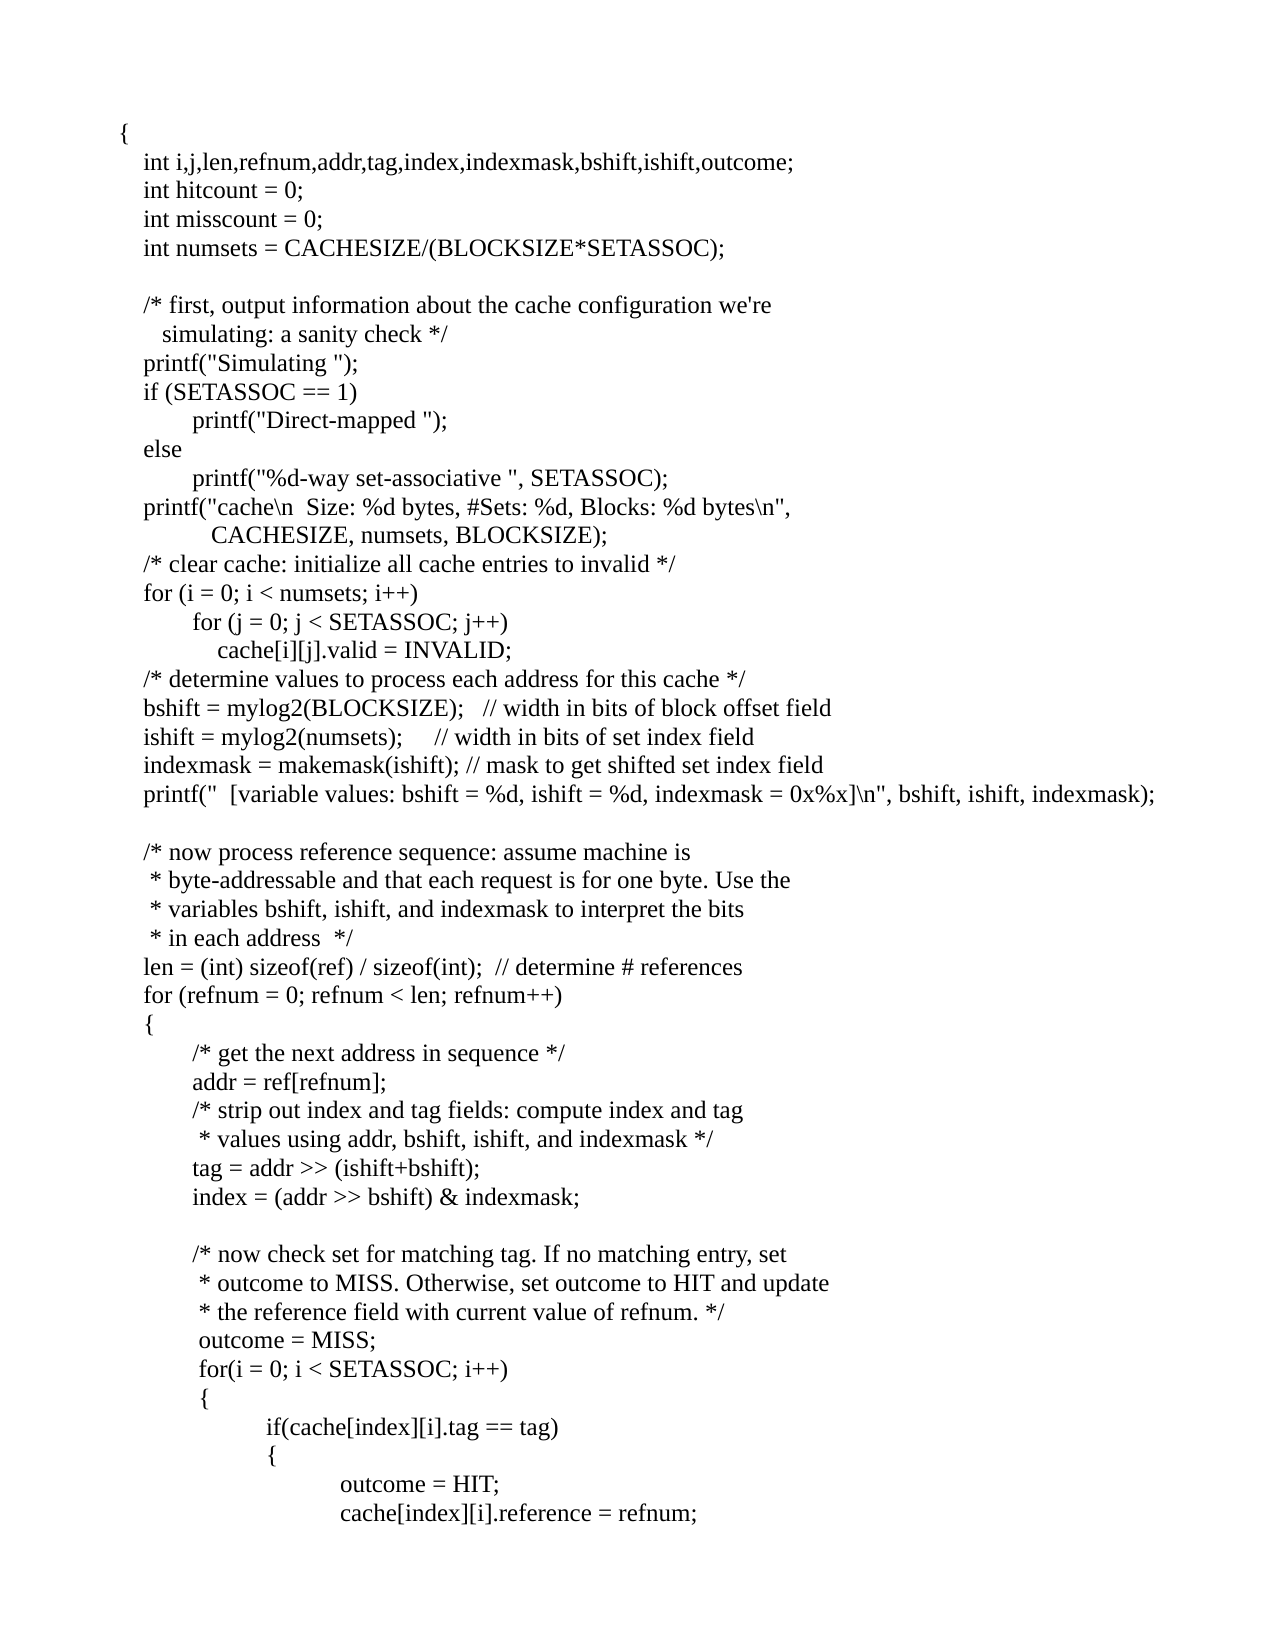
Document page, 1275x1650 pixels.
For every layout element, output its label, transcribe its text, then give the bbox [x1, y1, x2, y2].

text /* strip out index and tag fields: compute index and tag [118, 1096, 1157, 1124]
text * outcome to MISS. Otherwise, set outcome to HIT and update [118, 1268, 1157, 1297]
text cache[i][j].valid = INVALID; [118, 636, 1157, 664]
text else [118, 434, 1157, 463]
text for(i = 0; i < SETASSOC; i++) [118, 1354, 1157, 1383]
text * the reference field with current value of refnum. */ [118, 1297, 1157, 1326]
text int misscount = 0; [118, 204, 1157, 233]
text for (j = 0; j < SETASSOC; j++) [118, 607, 1157, 636]
text * values using addr, bshift, ishift, and indexmask */ [118, 1124, 1157, 1153]
text CACHESIZE, numsets, BLOCKSIZE); [118, 521, 1157, 549]
text outcome = MISS; [118, 1326, 1157, 1354]
text * byte-addressable and that each request is for one byte. Use the [118, 866, 1157, 894]
text indexmask = makemask(ishift); // mask to get shifted set index field [118, 751, 1157, 779]
text int hitcount = 0; [118, 176, 1157, 204]
text addr = ref[refnum]; [118, 1067, 1157, 1096]
text { [118, 1441, 1157, 1469]
text /* now check set for matching tag. If no matching entry, set [118, 1239, 1157, 1268]
text ishift = mylog2(numsets); // width in bits of set index field [118, 722, 1157, 751]
text printf("Simulating "); [118, 348, 1157, 377]
text for (i = 0; i < numsets; i++) [118, 578, 1157, 607]
text tag = addr >> (ishift+bshift); [118, 1153, 1157, 1182]
text * in each address */ [118, 923, 1157, 952]
text { [118, 1383, 1157, 1412]
text printf("%d-way set-associative ", SETASSOC); [118, 463, 1157, 492]
text /* get the next address in sequence */ [118, 1038, 1157, 1067]
text /* clear cache: initialize all cache entries to invalid */ [118, 549, 1157, 578]
text * variables bshift, ishift, and indexmask to interpret the bits [118, 894, 1157, 923]
text bshift = mylog2(BLOCKSIZE); // width in bits of block offset field [118, 693, 1157, 722]
text printf("cache\n Size: %d bytes, #Sets: %d, Blocks: %d bytes\n", [118, 492, 1157, 521]
text int i,j,len,refnum,addr,tag,index,indexmask,bshift,ishift,outcome; [118, 147, 1157, 176]
text /* determine values to process each address for this cache */ [118, 664, 1157, 693]
text outcome = HIT; [118, 1469, 1157, 1498]
text index = (addr >> bshift) & indexmask; [118, 1182, 1157, 1211]
text /* now process reference sequence: assume machine is [118, 837, 1157, 866]
text len = (int) sizeof(ref) / sizeof(int); // determine # references [118, 952, 1157, 981]
text { [118, 1009, 1157, 1038]
text cache[index][i].reference = refnum; [118, 1498, 1157, 1527]
text for (refnum = 0; refnum < len; refnum++) [118, 981, 1157, 1009]
text int numsets = CACHESIZE/(BLOCKSIZE*SETASSOC); [118, 233, 1157, 262]
text /* first, output information about the cache configuration we're [118, 291, 1157, 319]
text printf(" [variable values: bshift = %d, ishift = %d, indexmask = 0x%x]\n", bshift, ishift, indexmask); [118, 779, 1157, 808]
text if (SETASSOC == 1) [118, 377, 1157, 406]
text { [118, 118, 1157, 147]
text printf("Direct-mapped "); [118, 406, 1157, 434]
text if(cache[index][i].tag == tag) [118, 1412, 1157, 1441]
text simulating: a sanity check */ [118, 319, 1157, 348]
